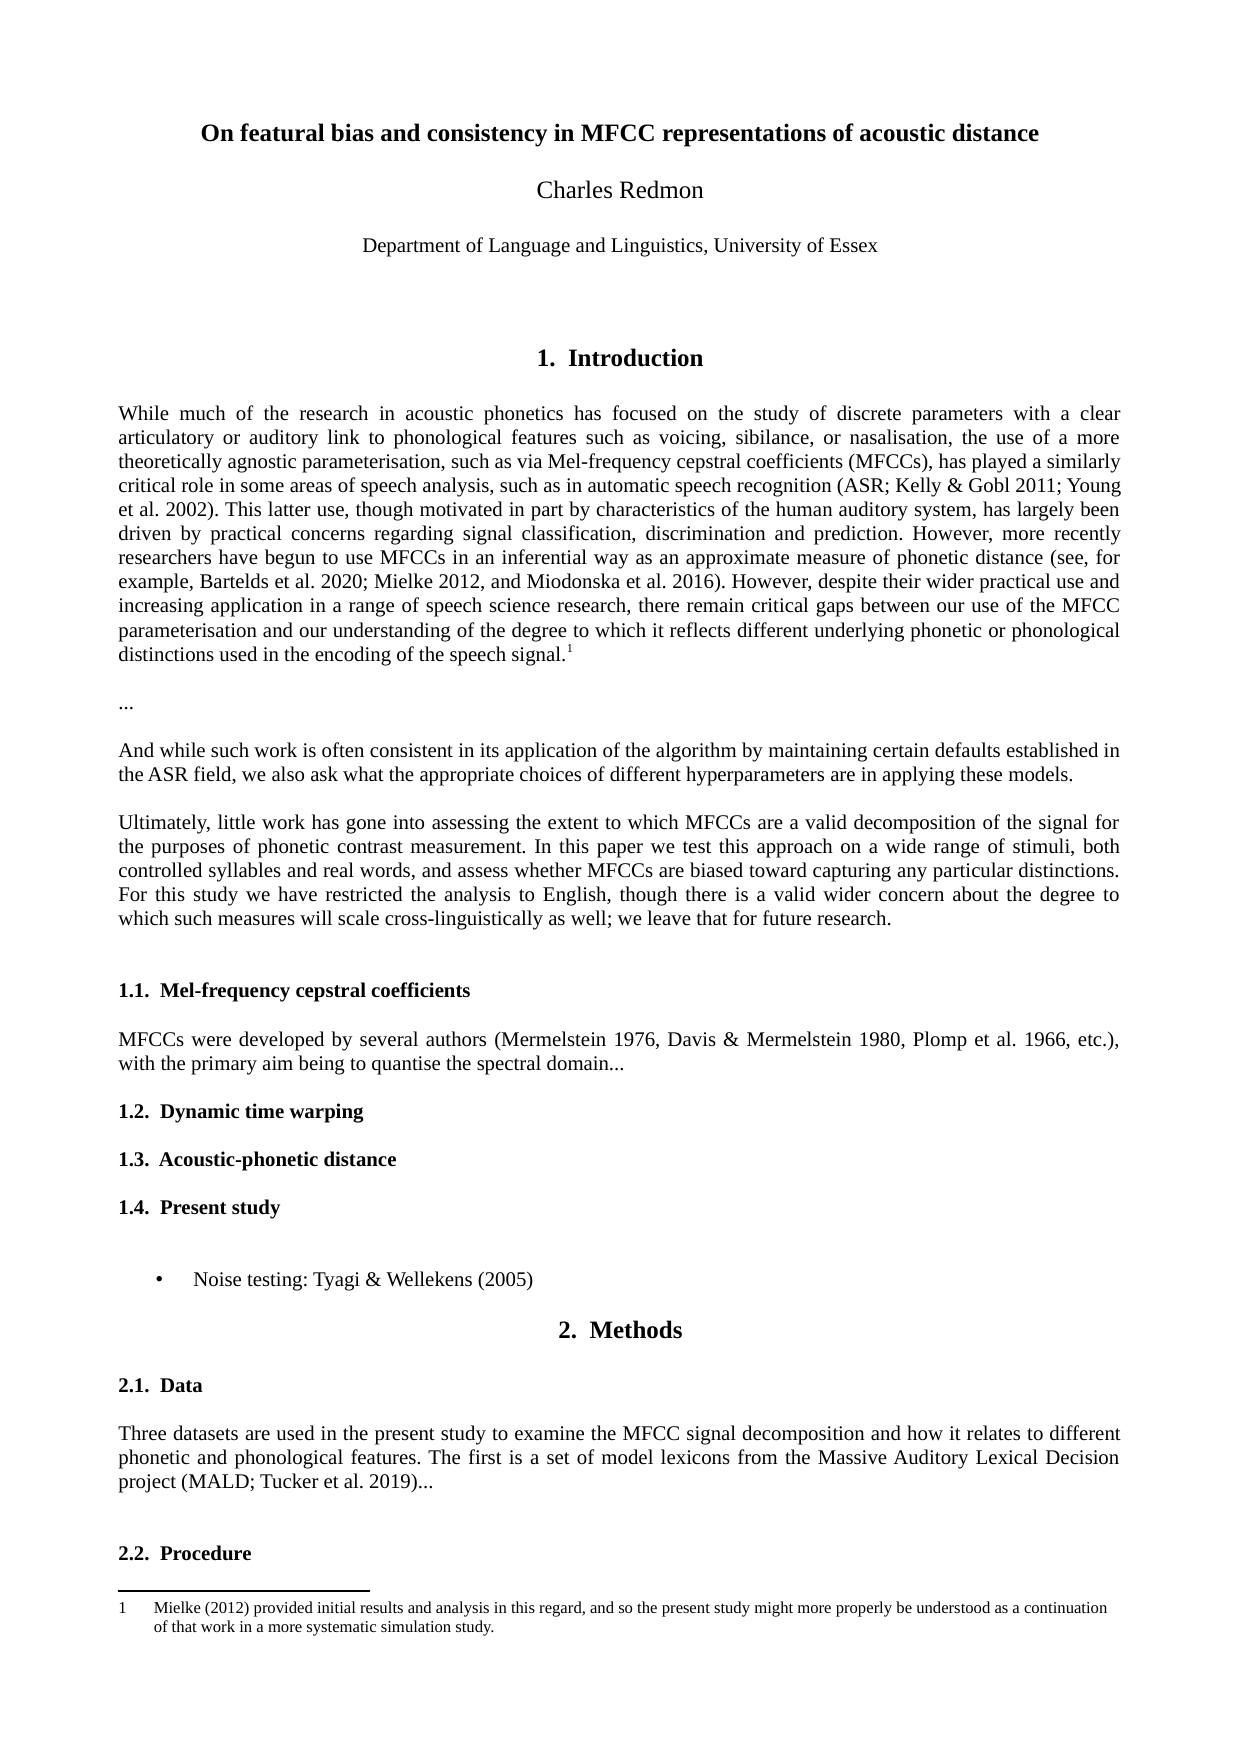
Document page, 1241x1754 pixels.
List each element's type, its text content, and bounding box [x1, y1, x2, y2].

text While much of the research in acoustic phonetics has focused on the study of discrete parameters with a clear articulatory or auditory link to phonological features such as voicing, sibilance, or nasalisation, the use of a more theoretically agnostic parameterisation, such as via Mel-frequency cepstral coefficients (MFCCs), has played a similarly critical role in some areas of speech analysis, such as in automatic speech recognition (ASR; Kelly & Gobl 2011; Young et al. 2002). This latter use, though motivated in part by characteristics of the human auditory system, has largely been driven by practical concerns regarding signal classification, discrimination and prediction. However, more recently researchers have begun to use MFCCs in an inferential way as an approximate measure of phonetic distance (see, for example, Bartelds et al. 2020; Mielke 2012, and Miodonska et al. 2016). However, despite their wider practical use and increasing application in a range of speech science research, there remain critical gaps between our use of the MFCC parameterisation and our understanding of the degree to which it reflects different underlying phonetic or phonological distinctions used in the encoding of the speech signal. [118, 401, 1122, 666]
text 1. Introduction [118, 343, 1122, 372]
text MFCCs were developed by several authors (Mermelstein 1976, Davis & Mermelstein 1980, Plomp et al. 1966, etc.), with the primary aim being to quantise the spectral domain... [118, 1027, 1122, 1075]
text 2.1. Data [118, 1373, 1122, 1397]
text Ultimately, little work has gone into assessing the extent to which MFCCs are a valid decomposition of the signal for the purposes of phonetic contrast measurement. In this paper we test this approach on a wide range of stimuli, both controlled syllables and real words, and assess whether MFCCs are biased toward capturing any particular distinctions. For this study we have restricted the analysis to English, though there is a valid wider concern about the degree to which such measures will scale cross-linguistically as well; we leave that for future research. [118, 810, 1122, 930]
text 1.3. Acoustic-phonetic distance [118, 1147, 1122, 1171]
text 1.1. Mel-frequency cepstral coefficients [118, 978, 1122, 1002]
text And while such work is often consistent in its application of the algorithm by maintaining certain defaults established in the ASR field, we also ask what the appropriate choices of different hyperparameters are in applying these models. [118, 738, 1122, 786]
subtitle On featural bias and consistency in MFCC representations of acoustic distance [118, 118, 1122, 147]
text Charles Redmon [118, 176, 1122, 204]
text 2.2. Procedure [118, 1541, 1122, 1565]
text 1.2. Dynamic time warping [118, 1099, 1122, 1123]
text 1.4. Present study [118, 1195, 1122, 1219]
text Mielke (2012) provided initial results and analysis in this regard, and so the present study might more properly be understood as a continuation of that work in a more systematic simulation study. [118, 1597, 1122, 1636]
text Department of Language and Linguistics, University of Essex [118, 233, 1122, 257]
text ... [118, 690, 1122, 714]
text Three datasets are used in the present study to examine the MFCC signal decomposition and how it relates to different phonetic and phonological features. The first is a set of model lexicons from the Massive Auditory Lexical Decision project (MALD; Tucker et al. 2019)... [118, 1421, 1122, 1493]
list Noise testing: Tyagi & Wellekens (2005) [156, 1267, 1122, 1291]
text 2. Methods [118, 1315, 1122, 1344]
